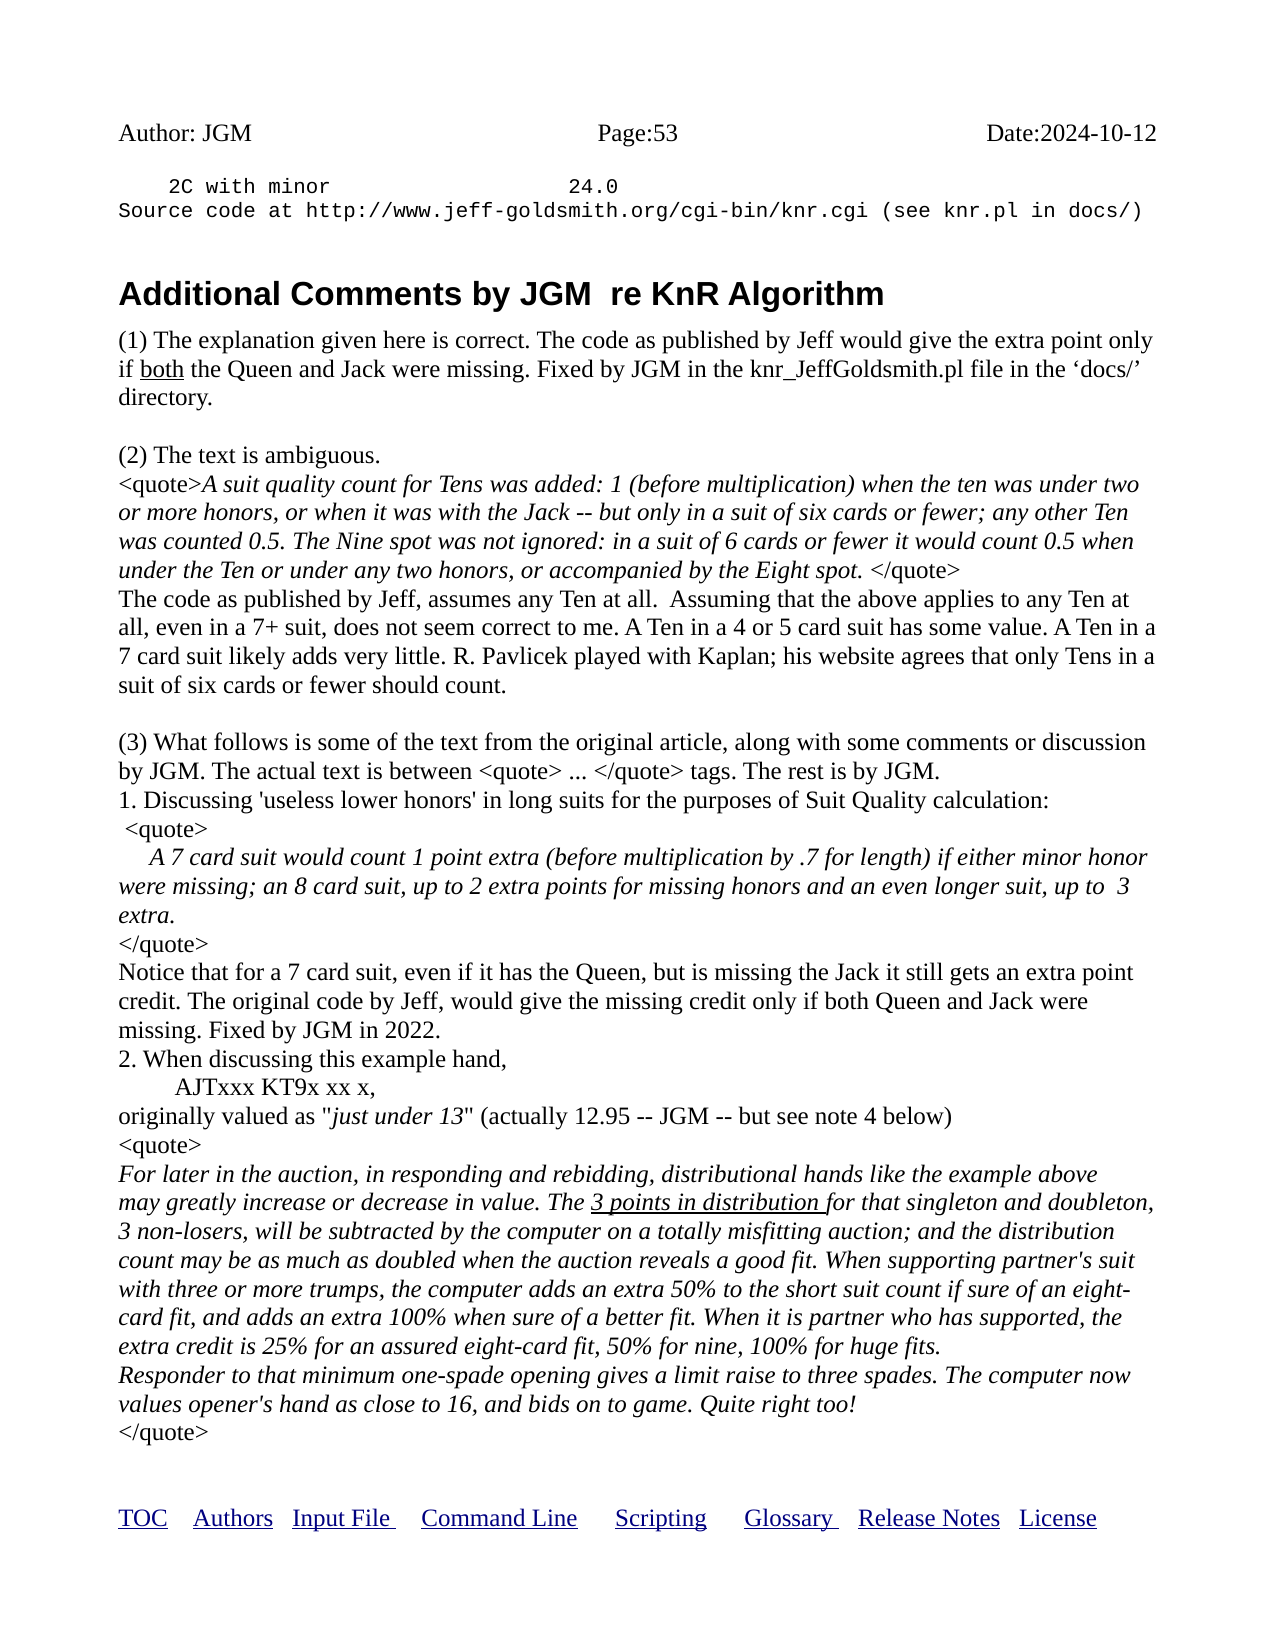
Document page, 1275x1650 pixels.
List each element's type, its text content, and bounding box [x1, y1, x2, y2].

text AJTxxx KT9x xx x, [118, 1072, 1157, 1101]
text A 7 card suit would count 1 point extra (before multiplication by .7 for length) if either minor honor were missing; an 8 card suit, up to 2 extra points for missing honors and an even longer suit, up to 3 extra. [118, 842, 1157, 929]
text originally valued as "just under 13" (actually 12.95 -- JGM -- but see note 4 below) [118, 1101, 1157, 1130]
text Source code at http://www.jeff-goldsmith.org/cgi-bin/knr.cgi (see knr.pl in docs/) [118, 200, 1157, 224]
text Responder to that minimum one-spade opening gives a limit raise to three spades. The computer now [118, 1360, 1157, 1389]
text </quote> [118, 929, 1157, 957]
text (1) The explanation given here is correct. The code as published by Jeff would give the extra point only if both the Queen and Jack were missing. Fixed by JGM in the knr_JeffGoldsmith.pl file in the ‘docs/’ directory. [118, 325, 1157, 411]
text <quote> [118, 1130, 1157, 1159]
text 2. When discussing this example hand, [118, 1044, 1157, 1072]
text 2C with minor 24.0 [118, 176, 1157, 200]
text <quote> [118, 814, 1157, 842]
text </quote> [118, 1417, 1157, 1446]
text (3) What follows is some of the text from the original article, along with some comments or discussion by JGM. The actual text is between <quote> ... </quote> tags. The rest is by JGM. [118, 727, 1157, 785]
text 1. Discussing 'useless lower honors' in long suits for the purposes of Suit Quality calculation: [118, 785, 1157, 814]
text Notice that for a 7 card suit, even if it has the Queen, but is missing the Jack it still gets an extra point credit. The original code by Jeff, would give the missing credit only if both Queen and Jack were missing. Fixed by JGM in 2022. [118, 957, 1157, 1044]
text The code as published by Jeff, assumes any Ten at all. Assuming that the above applies to any Ten at all, even in a 7+ suit, does not seem correct to me. A Ten in a 4 or 5 card suit has some value. A Ten in a 7 card suit likely adds very little. R. Pavlicek played with Kaplan; his website agrees that only Tens in a suit of six cards or fewer should count. [118, 584, 1157, 699]
subtitle Additional Comments by JGM re KnR Algorithm [118, 274, 1157, 312]
text (2) The text is ambiguous. [118, 440, 1157, 469]
text may greatly increase or decrease in value. The 3 points in distribution for that singleton and doubleton, 3 non-losers, will be subtracted by the computer on a totally misfitting auction; and the distribution count may be as much as doubled when the auction reveals a good fit. When supporting partner's suit with three or more trumps, the computer adds an extra 50% to the short suit count if sure of an eight-card fit, and adds an extra 100% when sure of a better fit. When it is partner who has supported, the extra credit is 25% for an assured eight-card fit, 50% for nine, 100% for huge fits. [118, 1187, 1157, 1360]
text values opener's hand as close to 16, and bids on to game. Quite right too! [118, 1389, 1157, 1417]
text For later in the auction, in responding and rebidding, distributional hands like the example above [118, 1159, 1157, 1187]
text <quote>A suit quality count for Tens was added: 1 (before multiplication) when the ten was under two or more honors, or when it was with the Jack -- but only in a suit of six cards or fewer; any other Ten was counted 0.5. The Nine spot was not ignored: in a suit of 6 cards or fewer it would count 0.5 when under the Ten or under any two honors, or accompanied by the Eight spot. </quote> [118, 469, 1157, 584]
